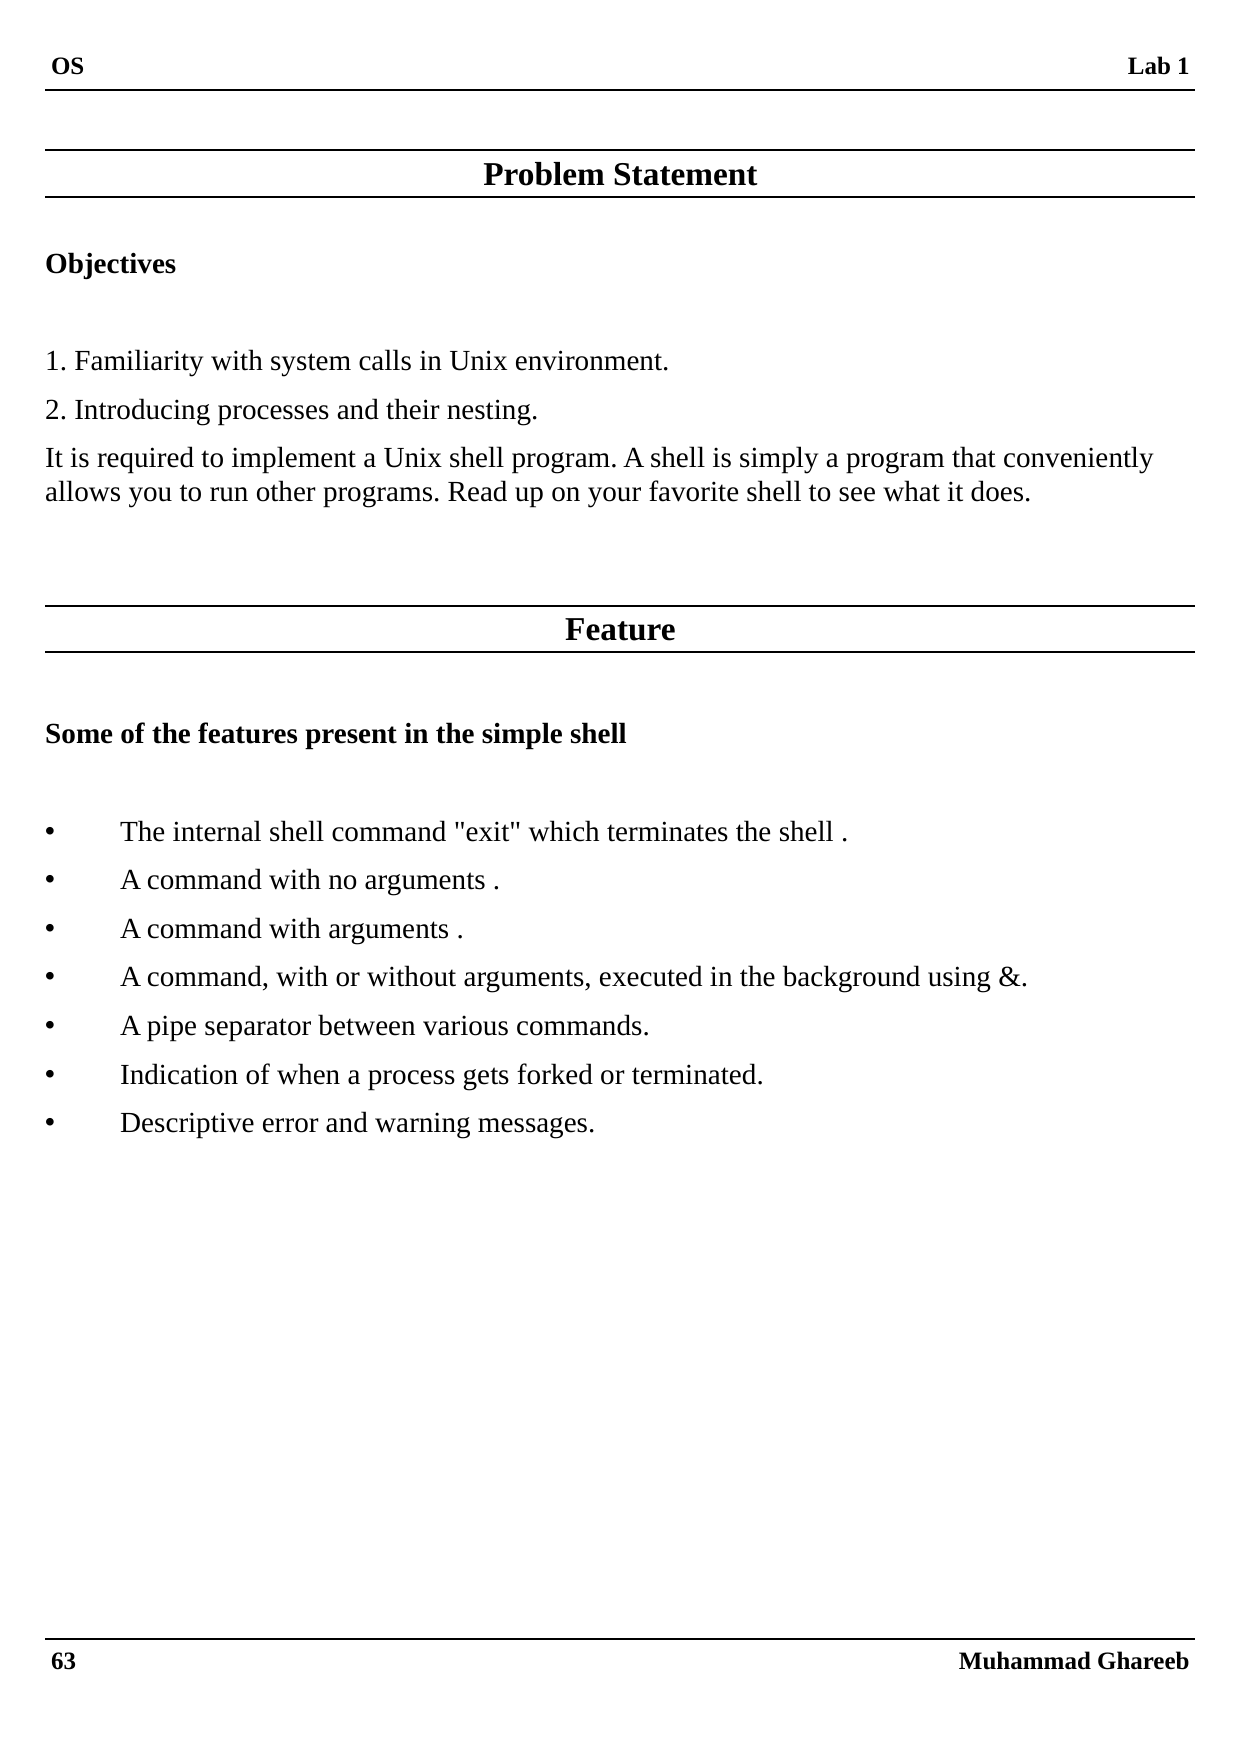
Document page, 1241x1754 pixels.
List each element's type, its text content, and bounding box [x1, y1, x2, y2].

text 1. Familiarity with system calls in Unix environment. [45, 343, 1195, 377]
list A command, with or without arguments, executed in the background using &. [45, 959, 1195, 993]
list Indication of when a process gets forked or terminated. [45, 1057, 1195, 1091]
text Some of the features present in the simple shell [45, 717, 1195, 750]
list A command with no arguments . [45, 862, 1195, 896]
text It is required to implement a Unix shell program. A shell is simply a program that conveniently allows you to run other programs. Read up on your favorite shell to see what it does. [45, 440, 1195, 541]
list Descriptive error and warning messages. [45, 1106, 1195, 1139]
text 2. Introducing processes and their nesting. [45, 392, 1195, 425]
text Objectives [45, 213, 1195, 280]
list The internal shell command "exit" which terminates the shell . [45, 814, 1195, 847]
text Problem Statement [45, 151, 1195, 196]
list A pipe separator between various commands. [45, 1008, 1195, 1042]
text Feature [45, 607, 1195, 651]
list A command with arguments . [45, 911, 1195, 944]
